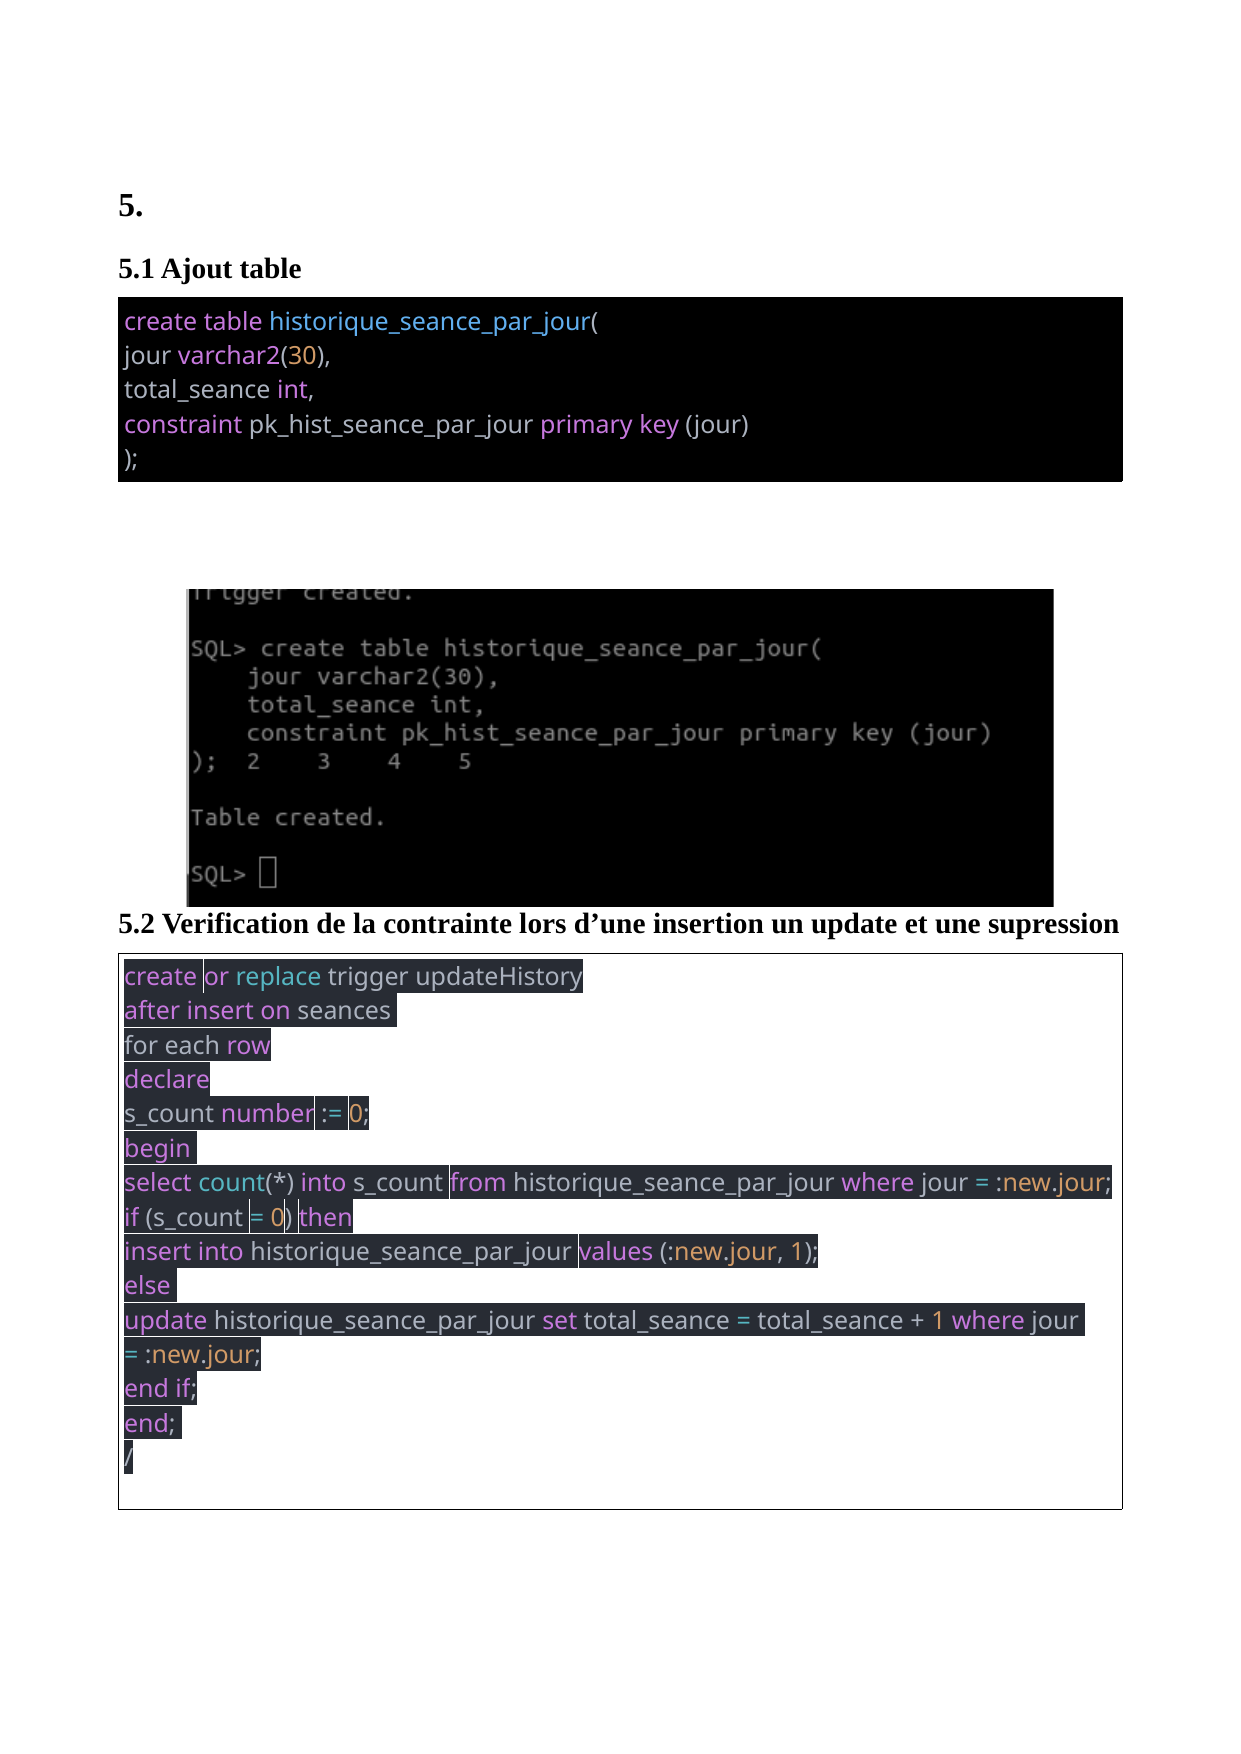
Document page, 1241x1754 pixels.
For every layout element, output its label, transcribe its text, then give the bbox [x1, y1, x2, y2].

subtitle 5.1 Ajout table [118, 251, 1122, 285]
subtitle 5.2 Verification de la contrainte lors d’une insertion un update et une supression [118, 604, 1122, 940]
subtitle 5. [118, 185, 1122, 224]
table_header create or replace trigger updateHistory after insert on seances for each row declare s_count number := 0; begin select count(*) into s_count from historique_seance_par_jour where jour = :new.jour; if (s_count = 0) then insert into historique_seance_par_jour values (:new.jour, 1); else update historique_seance_par_jour set total_seance = total_seance + 1 where jour = :new.jour; end if; end; / [119, 954, 1122, 1508]
table_header create table historique_seance_par_jour( jour varchar2(30), total_seance int, constraint pk_hist_seance_par_jour primary key (jour) ); [119, 298, 1122, 481]
picture [186, 589, 1054, 907]
